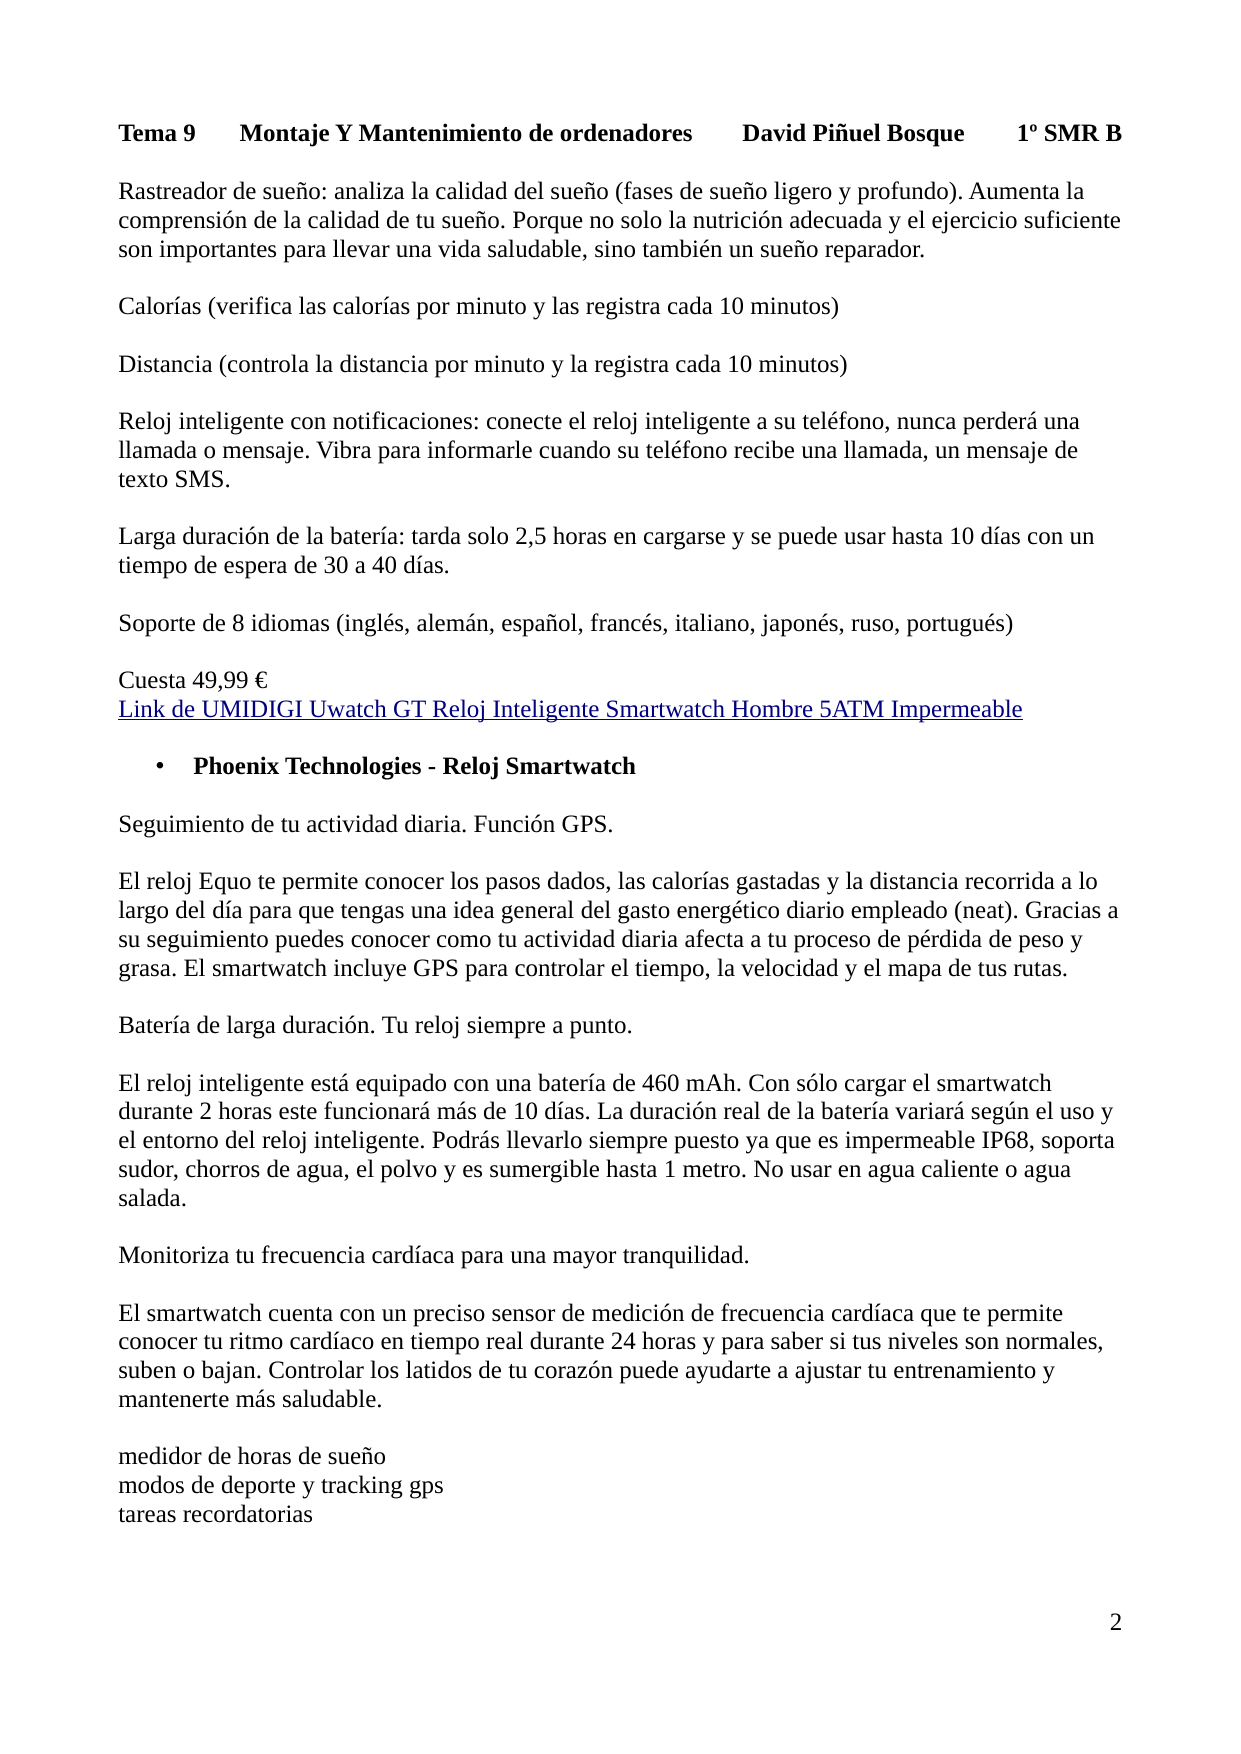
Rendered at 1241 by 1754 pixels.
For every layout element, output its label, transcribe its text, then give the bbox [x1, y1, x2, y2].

text Distancia (controla la distancia por minuto y la registra cada 10 minutos) [118, 349, 1122, 378]
text El reloj Equo te permite conocer los pasos dados, las calorías gastadas y la distancia recorrida a lo largo del día para que tengas una idea general del gasto energético diario empleado (neat). Gracias a su seguimiento puedes conocer como tu actividad diaria afecta a tu proceso de pérdida de peso y grasa. El smartwatch incluye GPS para controlar el tiempo, la velocidad y el mapa de tus rutas. [118, 866, 1122, 981]
text Larga duración de la batería: tarda solo 2,5 horas en cargarse y se puede usar hasta 10 días con un tiempo de espera de 30 a 40 días. [118, 521, 1122, 579]
text El reloj inteligente está equipado con una batería de 460 mAh. Con sólo cargar el smartwatch durante 2 horas este funcionará más de 10 días. La duración real de la batería variará según el uso y el entorno del reloj inteligente. Podrás llevarlo siempre puesto ya que es impermeable IP68, soporta sudor, chorros de agua, el polvo y es sumergible hasta 1 metro. No usar en agua caliente o agua salada. [118, 1068, 1122, 1211]
text Link de UMIDIGI Uwatch GT Reloj Inteligente Smartwatch Hombre 5ATM Impermeable [118, 694, 1122, 723]
text Seguimiento de tu actividad diaria. Función GPS. [118, 809, 1122, 838]
text Calorías (verifica las calorías por minuto y las registra cada 10 minutos) [118, 291, 1122, 320]
text modos de deporte y tracking gps [118, 1470, 1122, 1499]
text Monitoriza tu frecuencia cardíaca para una mayor tranquilidad. [118, 1240, 1122, 1269]
text Batería de larga duración. Tu reloj siempre a punto. [118, 1010, 1122, 1039]
text Soporte de 8 idiomas (inglés, alemán, español, francés, italiano, japonés, ruso, portugués) [118, 608, 1122, 636]
text tareas recordatorias [118, 1499, 1122, 1528]
text Cuesta 49,99 € [118, 665, 1122, 694]
list Phoenix Technologies - Reloj Smartwatch [156, 751, 1122, 780]
text Rastreador de sueño: analiza la calidad del sueño (fases de sueño ligero y profundo). Aumenta la comprensión de la calidad de tu sueño. Porque no solo la nutrición adecuada y el ejercicio suficiente son importantes para llevar una vida saludable, sino también un sueño reparador. [118, 176, 1122, 263]
text El smartwatch cuenta con un preciso sensor de medición de frecuencia cardíaca que te permite conocer tu ritmo cardíaco en tiempo real durante 24 horas y para saber si tus niveles son normales, suben o bajan. Controlar los latidos de tu corazón puede ayudarte a ajustar tu entrenamiento y mantenerte más saludable. [118, 1298, 1122, 1413]
text Reloj inteligente con notificaciones: conecte el reloj inteligente a su teléfono, nunca perderá una llamada o mensaje. Vibra para informarle cuando su teléfono recibe una llamada, un mensaje de texto SMS. [118, 406, 1122, 493]
text medidor de horas de sueño [118, 1441, 1122, 1470]
